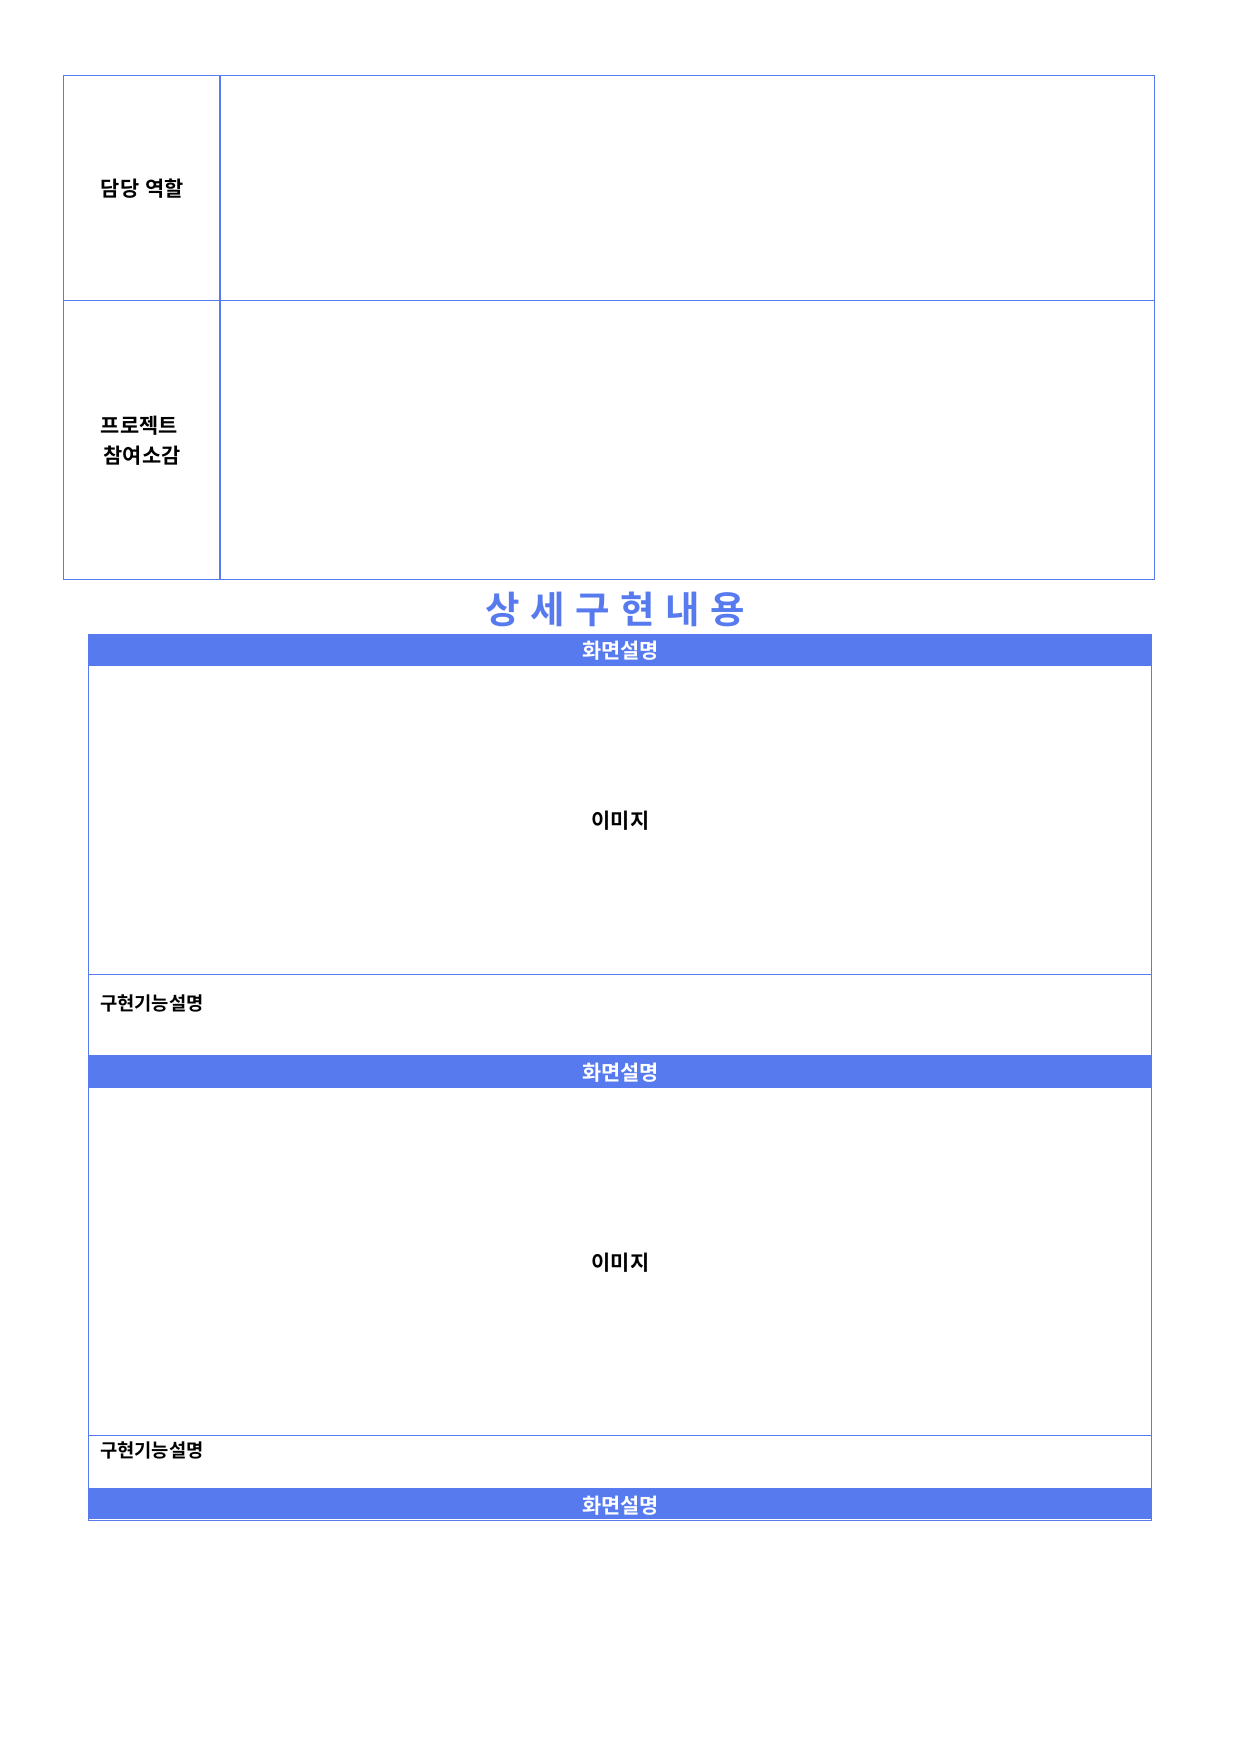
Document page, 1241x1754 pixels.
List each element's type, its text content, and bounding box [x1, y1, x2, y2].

table_header 화면설명 [89, 635, 1151, 665]
table_cell [221, 76, 1154, 299]
table_cell 이미지 [89, 666, 1151, 973]
table_cell 화면설명 [89, 1489, 1151, 1519]
table_cell 화면설명 [89, 1056, 1151, 1086]
table_cell 담당 역할 [64, 76, 219, 299]
table_cell 프로젝트 참여소감 [64, 301, 219, 578]
table_cell [221, 301, 1154, 578]
table_cell 구현기능설명 [89, 1436, 1151, 1488]
table_cell 구현기능설명 [89, 975, 1151, 1055]
table_cell 이미지 [89, 1088, 1151, 1434]
text 상 세 구 현 내 용 [75, 579, 1165, 634]
